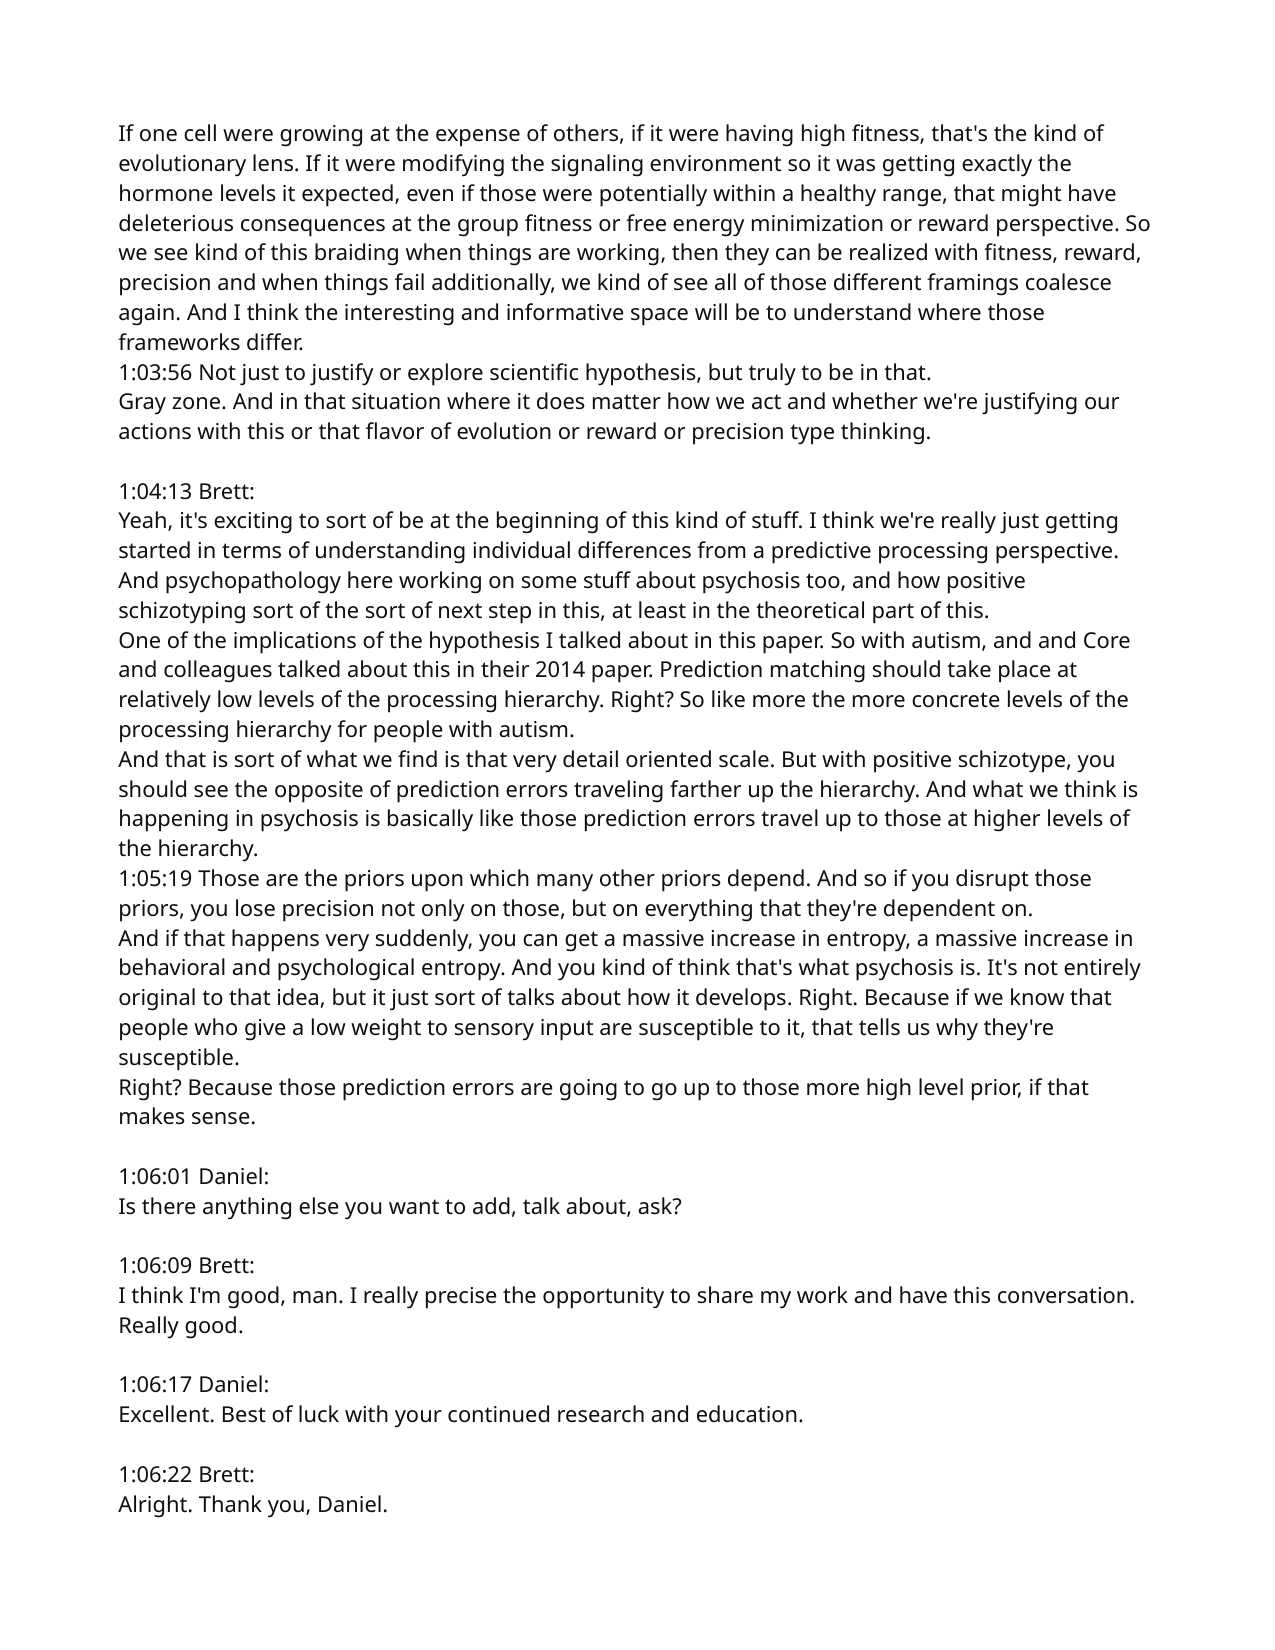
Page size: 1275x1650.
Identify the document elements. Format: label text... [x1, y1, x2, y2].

text Right? Because those prediction errors are going to go up to those more high level prior, if that makes sense. [118, 1071, 1157, 1131]
text One of the implications of the hypothesis I talked about in this paper. So with autism, and and Core and colleagues talked about this in their 2014 paper. Prediction matching should take place at relatively low levels of the processing hierarchy. Right? So like more the more concrete levels of the processing hierarchy for people with autism. [118, 624, 1157, 744]
text 1:06:17 Daniel: [118, 1369, 1157, 1399]
text Gray zone. And in that situation where it does matter how we act and whether we're justifying our actions with this or that flavor of evolution or reward or precision type thinking. [118, 386, 1157, 446]
text 1:05:19 Those are the priors upon which many other priors depend. And so if you disrupt those priors, you lose precision not only on those, but on everything that they're dependent on. [118, 863, 1157, 922]
text 1:06:09 Brett: [118, 1250, 1157, 1280]
text Is there anything else you want to add, talk about, ask? [118, 1191, 1157, 1220]
text 1:03:56 Not just to justify or explore scientific hypothesis, but truly to be in that. [118, 356, 1157, 386]
text I think I'm good, man. I really precise the opportunity to share my work and have this conversation. Really good. [118, 1280, 1157, 1339]
text 1:06:22 Brett: [118, 1459, 1157, 1488]
text 1:06:01 Daniel: [118, 1161, 1157, 1191]
text 1:04:13 Brett: [118, 476, 1157, 505]
text And if that happens very suddenly, you can get a massive increase in entropy, a massive increase in behavioral and psychological entropy. And you kind of think that's what psychosis is. It's not entirely original to that idea, but it just sort of talks about how it develops. Right. Because if we know that people who give a low weight to sensory input are susceptible to it, that tells us why they're susceptible. [118, 922, 1157, 1071]
text Yeah, it's exciting to sort of be at the beginning of this kind of stuff. I think we're really just getting started in terms of understanding individual differences from a predictive processing perspective. And psychopathology here working on some stuff about psychosis too, and how positive schizotyping sort of the sort of next step in this, at least in the theoretical part of this. [118, 505, 1157, 624]
text Excellent. Best of luck with your continued research and education. [118, 1399, 1157, 1429]
text Alright. Thank you, Daniel. [118, 1488, 1157, 1518]
text And that is sort of what we find is that very detail oriented scale. But with positive schizotype, you should see the opposite of prediction errors traveling farther up the hierarchy. And what we think is happening in psychosis is basically like those prediction errors travel up to those at higher levels of the hierarchy. [118, 744, 1157, 863]
text If one cell were growing at the expense of others, if it were having high fitness, that's the kind of evolutionary lens. If it were modifying the signaling environment so it was getting exactly the hormone levels it expected, even if those were potentially within a healthy range, that might have deleterious consequences at the group fitness or free energy minimization or reward perspective. So we see kind of this braiding when things are working, then they can be realized with fitness, reward, precision and when things fail additionally, we kind of see all of those different framings coalesce again. And I think the interesting and informative space will be to understand where those frameworks differ. [118, 118, 1157, 356]
